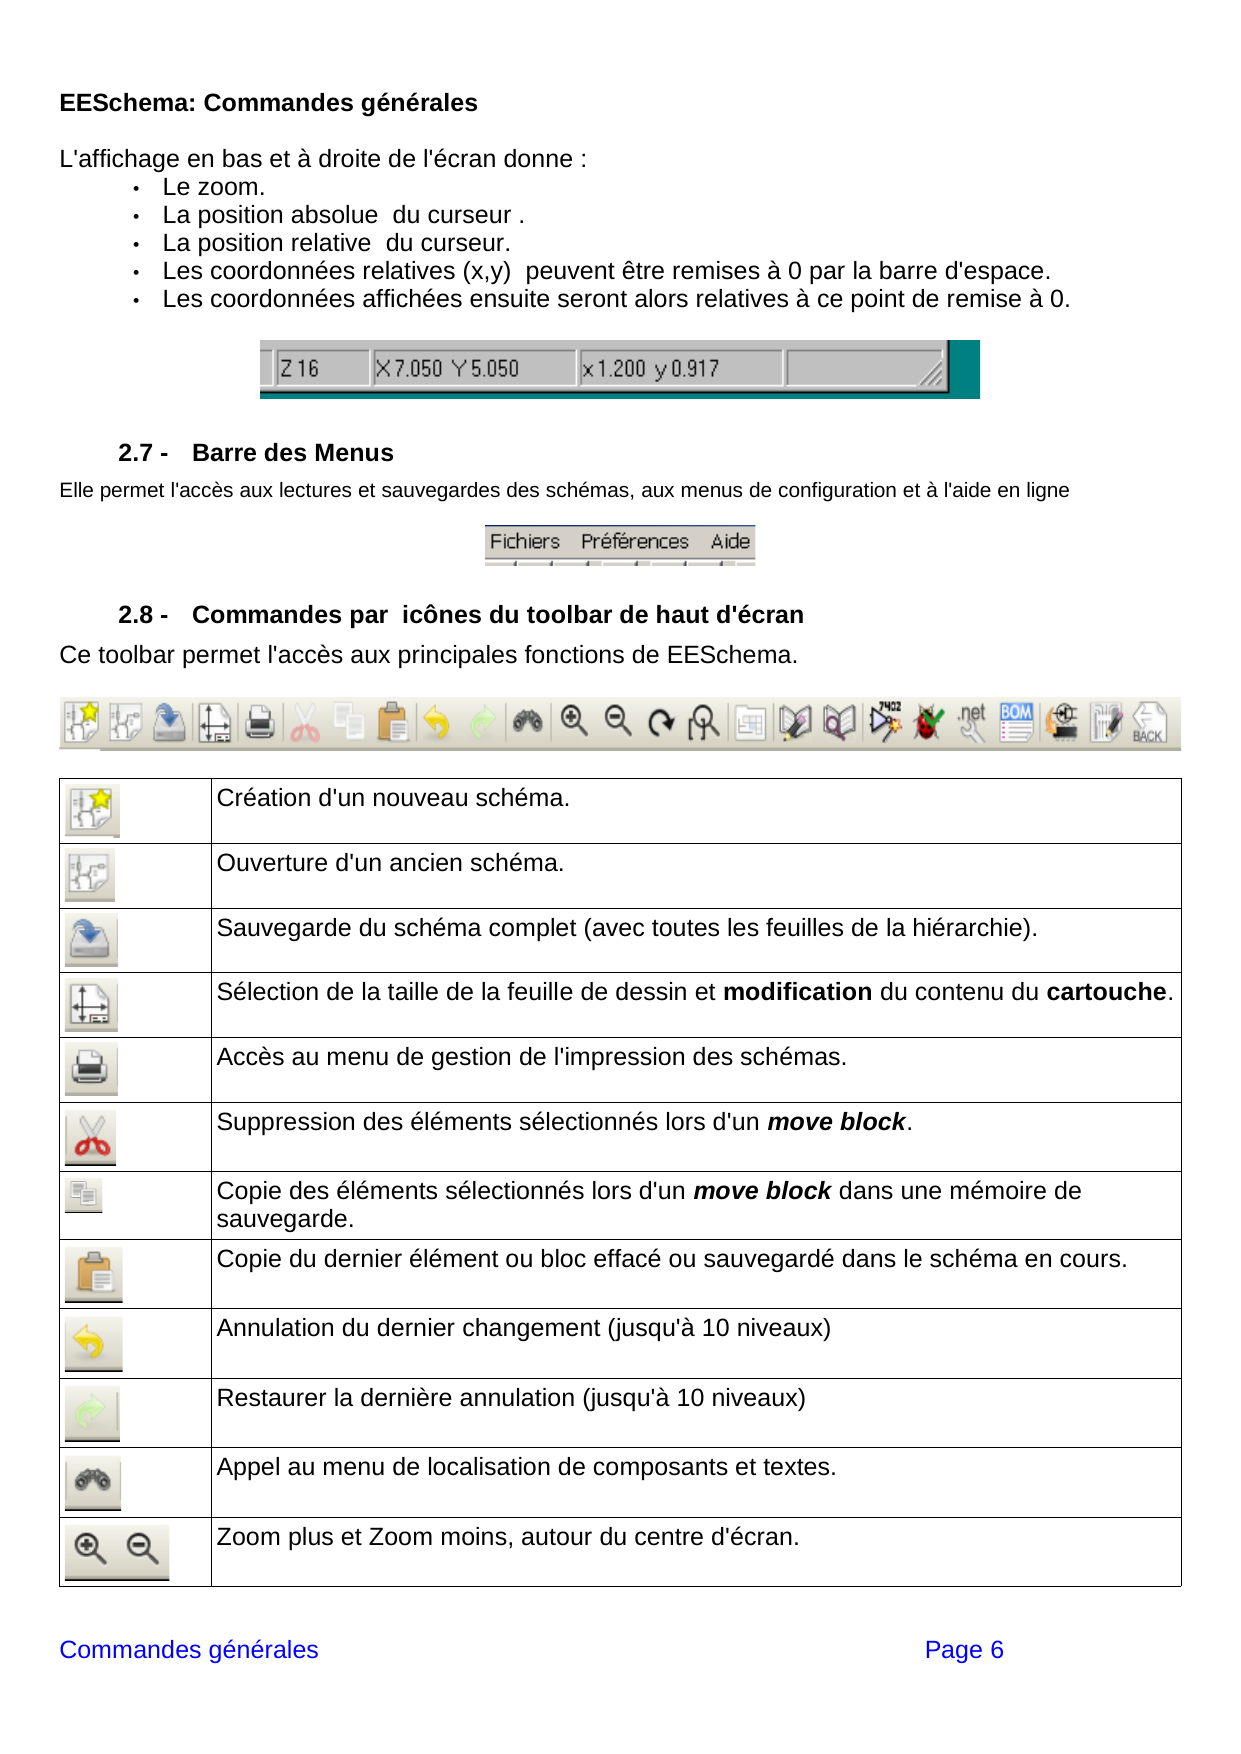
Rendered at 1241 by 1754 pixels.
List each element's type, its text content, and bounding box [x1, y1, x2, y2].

table_cell Annulation du dernier changement (jusqu'à 10 niveaux) [212, 1309, 1181, 1378]
table_cell [60, 1103, 211, 1171]
picture [64, 1314, 123, 1372]
table_cell [60, 1379, 211, 1447]
table_cell Sélection de la taille de la feuille de dessin et modification du contenu du cartouche. [212, 973, 1181, 1037]
table_cell [60, 973, 211, 1037]
picture [64, 1042, 118, 1096]
picture [59, 697, 1182, 751]
text L'affichage en bas et à droite de l'écran donne : [59, 144, 1181, 173]
picture [64, 784, 120, 838]
table_cell [60, 1038, 211, 1102]
table_cell [60, 1309, 211, 1378]
table_cell [60, 1240, 211, 1308]
table_cell Zoom plus et Zoom moins, autour du centre d'écran. [212, 1518, 1181, 1586]
list Les coordonnées affichées ensuite seront alors relatives à ce point de remise à 0. [133, 285, 1181, 313]
text Ce toolbar permet l'accès aux principales fonctions de EESchema. [59, 641, 1181, 669]
picture [64, 1244, 123, 1303]
table_cell Accès au menu de gestion de l'impression des schémas. [212, 1038, 1181, 1102]
table_cell Copie du dernier élément ou bloc effacé ou sauvegardé dans le schéma en cours. [212, 1240, 1181, 1308]
table_cell [60, 1448, 211, 1517]
picture [64, 1107, 117, 1166]
list La position absolue du curseur . [133, 201, 1181, 229]
picture [64, 1453, 122, 1511]
table_cell [60, 1518, 211, 1586]
table_cell Ouverture d'un ancien schéma. [212, 844, 1181, 908]
text Elle permet l'accès aux lectures et sauvegardes des schémas, aux menus de configuration et à l'aide en ligne [59, 478, 1181, 502]
picture [64, 848, 115, 902]
table_cell Suppression des éléments sélectionnés lors d'un move block. [212, 1103, 1181, 1171]
picture [64, 1177, 103, 1213]
picture [64, 1383, 120, 1442]
table_cell Appel au menu de localisation de composants et textes. [212, 1448, 1181, 1517]
picture [64, 978, 118, 1032]
table_cell Copie des éléments sélectionnés lors d'un move block dans une mémoire de sauvegarde. [212, 1172, 1181, 1239]
table_header Création d'un nouveau schéma. [212, 779, 1181, 843]
table_header [60, 779, 211, 843]
list Le zoom. [133, 173, 1181, 201]
picture [64, 1522, 170, 1581]
subtitle Commandes par icônes du toolbar de haut d'écran [118, 601, 1181, 629]
table_cell Restaurer la dernière annulation (jusqu'à 10 niveaux) [212, 1379, 1181, 1447]
table_cell [60, 1172, 211, 1239]
list La position relative du curseur. [133, 229, 1181, 257]
table_cell Sauvegarde du schéma complet (avec toutes les feuilles de la hiérarchie). [212, 909, 1181, 972]
list Les coordonnées relatives (x,y) peuvent être remises à 0 par la barre d'espace. [133, 257, 1181, 285]
subtitle Barre des Menus [118, 438, 1181, 466]
table_cell [60, 844, 211, 908]
picture [64, 913, 118, 967]
picture [485, 525, 756, 566]
table_cell [60, 909, 211, 972]
